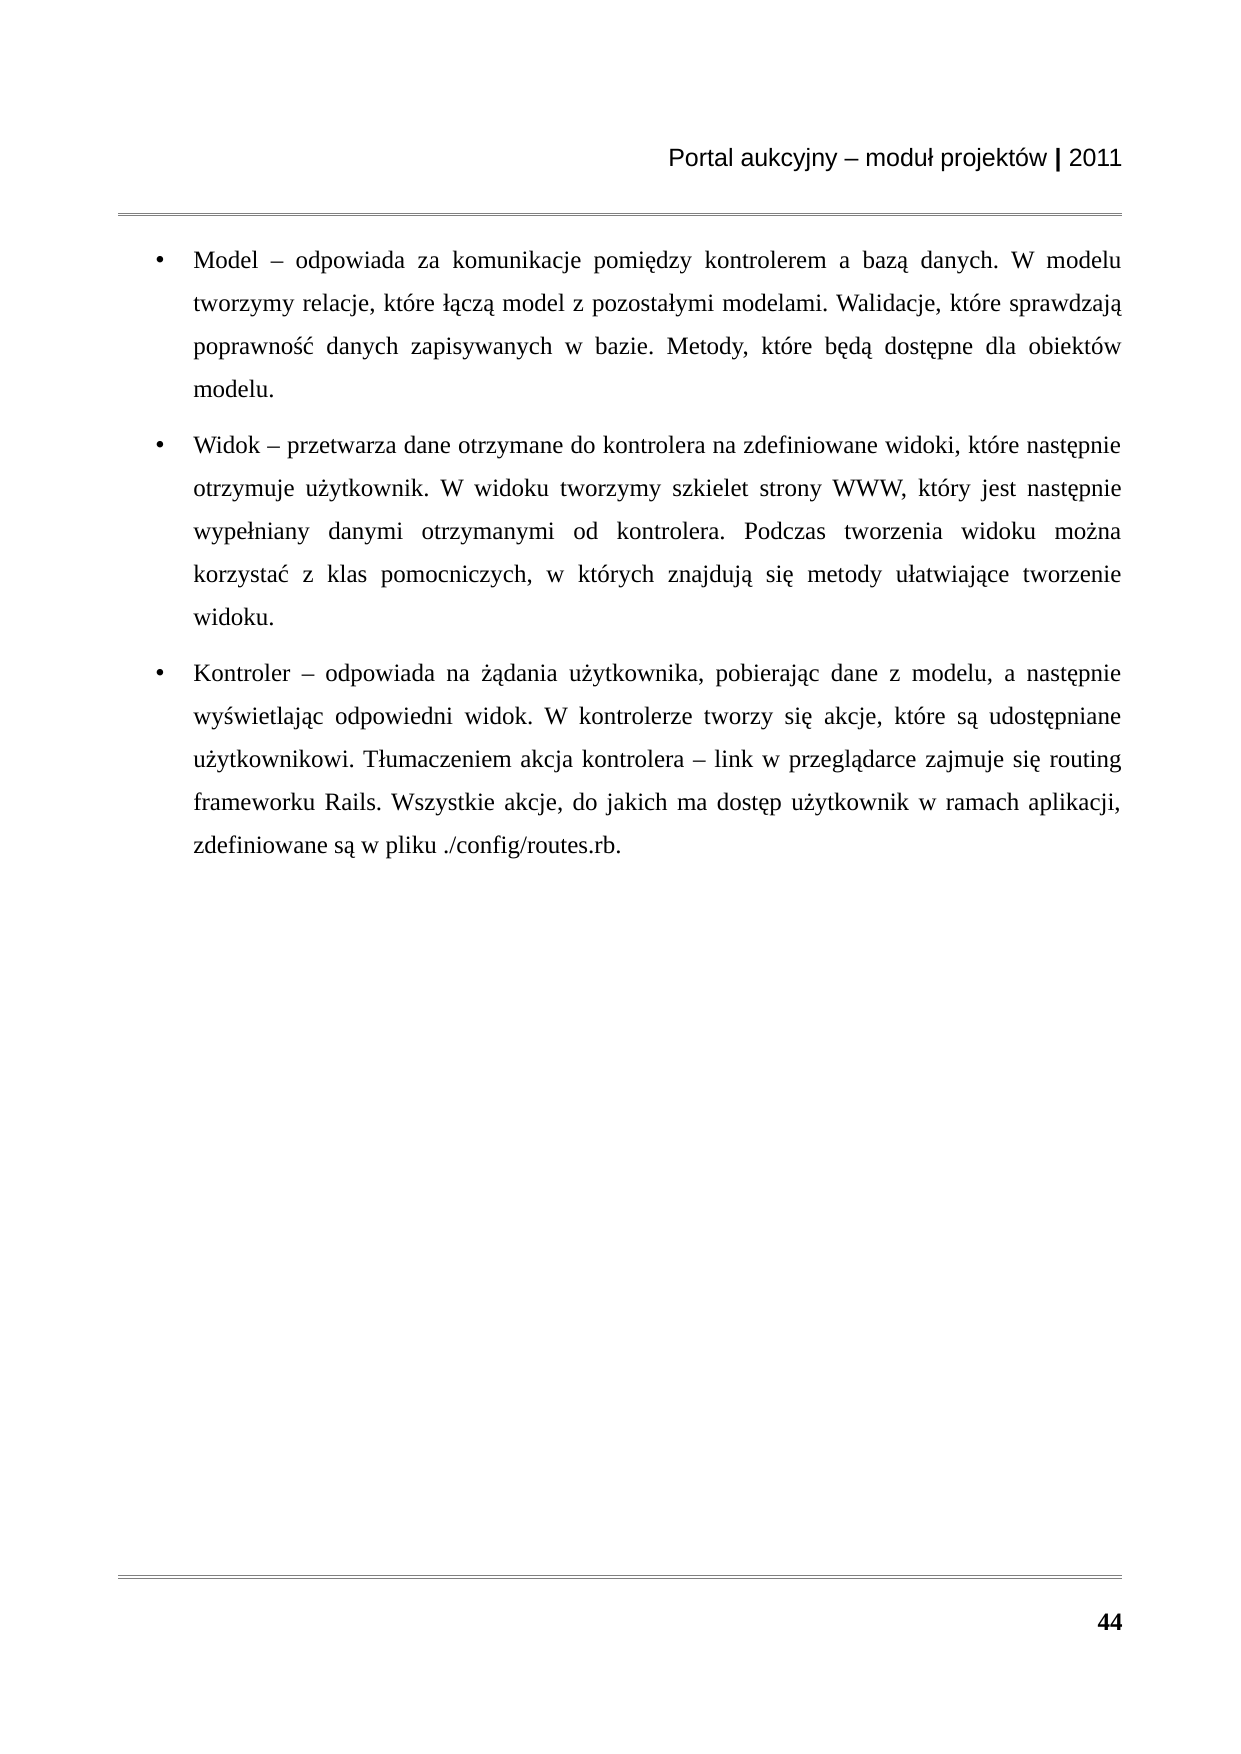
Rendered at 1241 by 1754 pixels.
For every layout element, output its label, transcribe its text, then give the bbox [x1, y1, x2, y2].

list Widok – przetwarza dane otrzymane do kontrolera na zdefiniowane widoki, które następnie otrzymuje użytkownik. W widoku tworzymy szkielet strony WWW, który jest następnie wypełniany danymi otrzymanymi od kontrolera. Podczas tworzenia widoku można korzystać z klas pomocniczych, w których znajdują się metody ułatwiające tworzenie widoku. [156, 430, 1122, 631]
list Kontroler – odpowiada na żądania użytkownika, pobierając dane z modelu, a następnie wyświetlając odpowiedni widok. W kontrolerze tworzy się akcje, które są udostępniane użytkownikowi. Tłumaczeniem akcja kontrolera – link w przeglądarce zajmuje się routing frameworku Rails. Wszystkie akcje, do jakich ma dostęp użytkownik w ramach aplikacji, zdefiniowane są w pliku ./config/routes.rb. [156, 658, 1122, 859]
list Model – odpowiada za komunikacje pomiędzy kontrolerem a bazą danych. W modelu tworzymy relacje, które łączą model z pozostałymi modelami. Walidacje, które sprawdzają poprawność danych zapisywanych w bazie. Metody, które będą dostępne dla obiektów modelu. [156, 245, 1122, 403]
